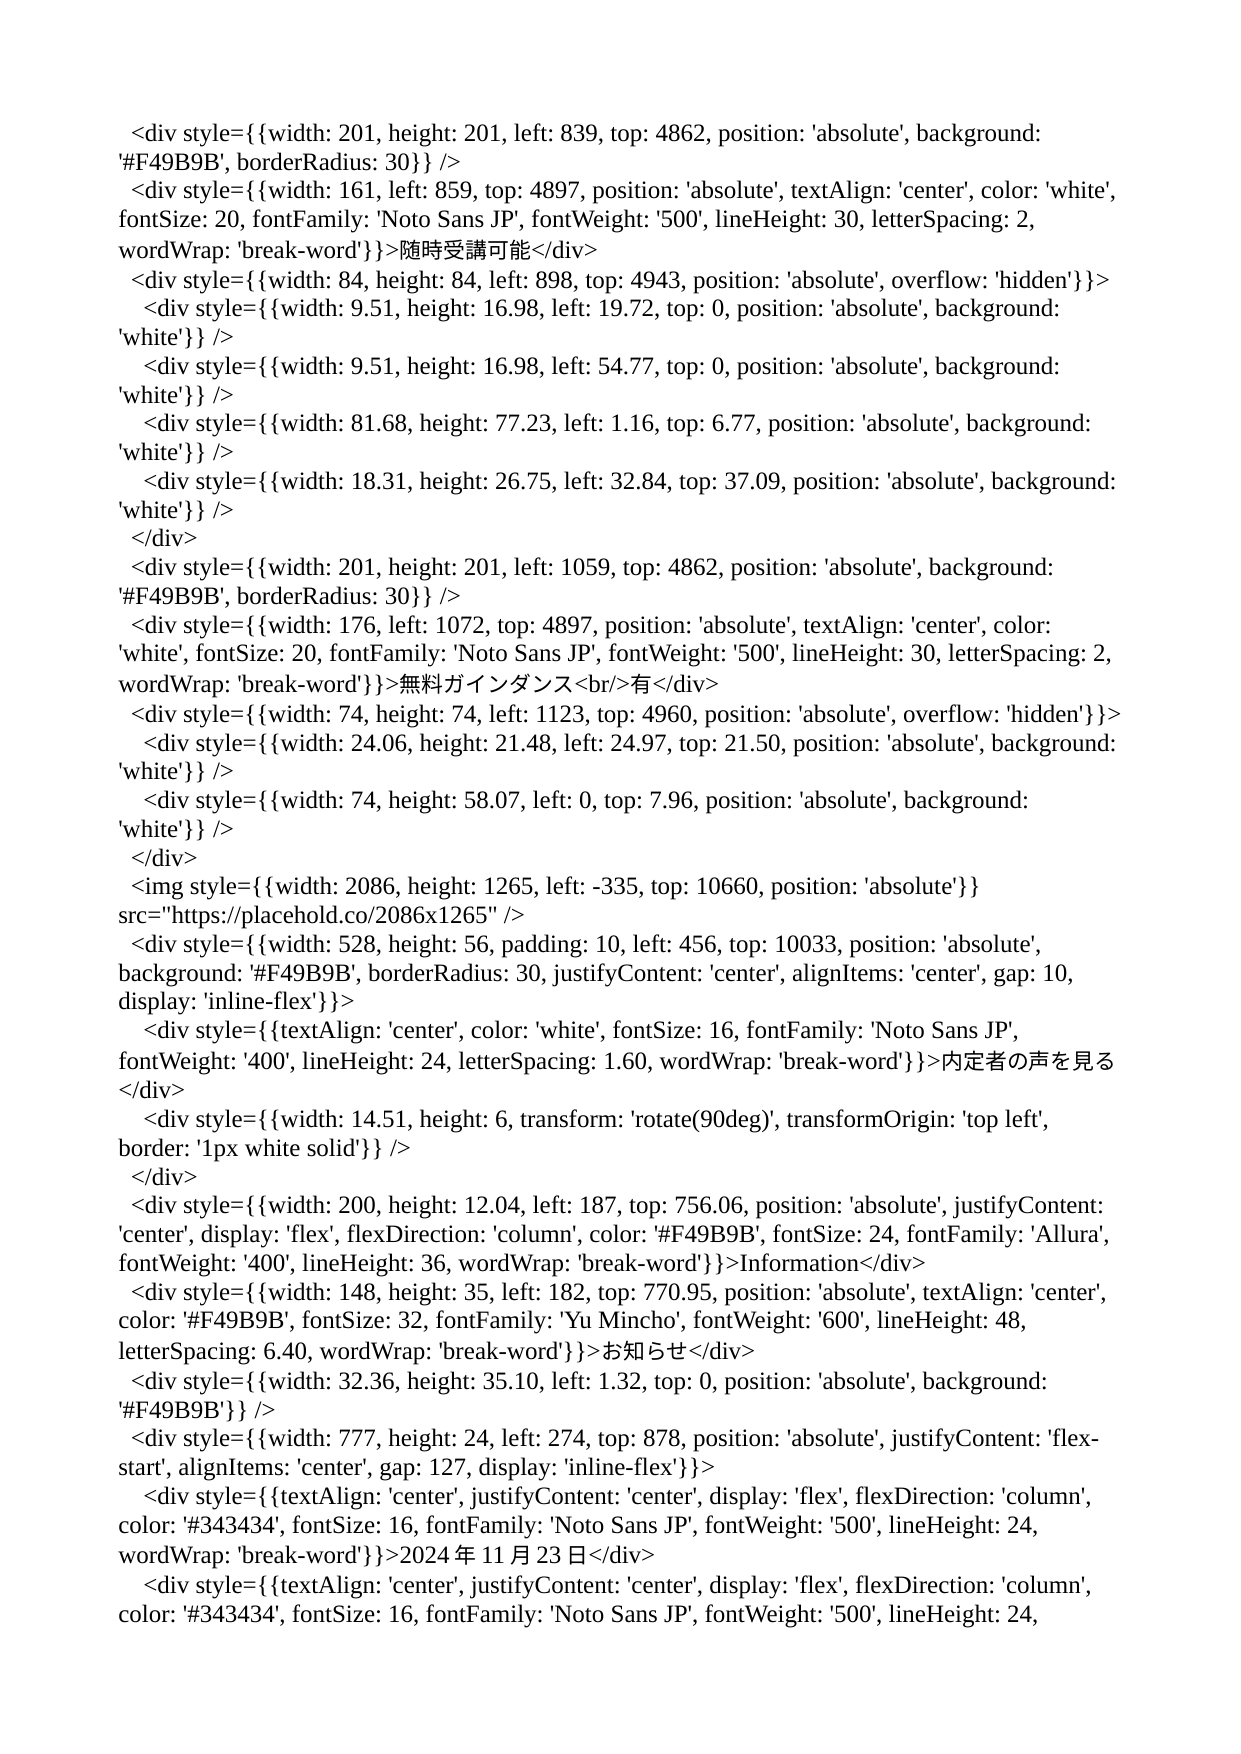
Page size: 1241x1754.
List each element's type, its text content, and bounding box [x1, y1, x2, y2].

text <img style={{width: 2086, height: 1265, left: -335, top: 10660, position: 'absolute'}} src="https://placehold.co/2086x1265" /> [118, 871, 1122, 929]
text <div style={{textAlign: 'center', color: 'white', fontSize: 16, fontFamily: 'Noto Sans JP', fontWeight: '400', lineHeight: 24, letterSpacing: 1.60, wordWrap: 'break-word'}}>内定者の声を見る</div> [118, 1015, 1122, 1104]
text <div style={{width: 201, height: 201, left: 1059, top: 4862, position: 'absolute', background: '#F49B9B', borderRadius: 30}} /> [118, 552, 1122, 610]
text <div style={{width: 32.36, height: 35.10, left: 1.32, top: 0, position: 'absolute', background: '#F49B9B'}} /> [118, 1366, 1122, 1423]
text <div style={{width: 200, height: 12.04, left: 187, top: 756.06, position: 'absolute', justifyContent: 'center', display: 'flex', flexDirection: 'column', color: '#F49B9B', fontSize: 24, fontFamily: 'Allura', fontWeight: '400', lineHeight: 36, wordWrap: 'break-word'}}>Information</div> [118, 1191, 1122, 1277]
text <div style={{width: 24.06, height: 21.48, left: 24.97, top: 21.50, position: 'absolute', background: 'white'}} /> [118, 728, 1122, 785]
text <div style={{textAlign: 'center', justifyContent: 'center', display: 'flex', flexDirection: 'column', color: '#343434', fontSize: 16, fontFamily: 'Noto Sans JP', fontWeight: '500', lineHeight: 24, [118, 1570, 1122, 1628]
text <div style={{width: 9.51, height: 16.98, left: 19.72, top: 0, position: 'absolute', background: 'white'}} /> [118, 293, 1122, 351]
text <div style={{width: 81.68, height: 77.23, left: 1.16, top: 6.77, position: 'absolute', background: 'white'}} /> [118, 408, 1122, 466]
text <div style={{width: 777, height: 24, left: 274, top: 878, position: 'absolute', justifyContent: 'flex-start', alignItems: 'center', gap: 127, display: 'inline-flex'}}> [118, 1423, 1122, 1481]
text <div style={{width: 18.31, height: 26.75, left: 32.84, top: 37.09, position: 'absolute', background: 'white'}} /> [118, 466, 1122, 523]
text <div style={{textAlign: 'center', justifyContent: 'center', display: 'flex', flexDirection: 'column', color: '#343434', fontSize: 16, fontFamily: 'Noto Sans JP', fontWeight: '500', lineHeight: 24, wordWrap: 'break-word'}}>2024年11月23日</div> [118, 1481, 1122, 1570]
text <div style={{width: 201, height: 201, left: 839, top: 4862, position: 'absolute', background: '#F49B9B', borderRadius: 30}} /> [118, 118, 1122, 176]
text </div> [118, 1162, 1122, 1191]
text <div style={{width: 84, height: 84, left: 898, top: 4943, position: 'absolute', overflow: 'hidden'}}> [118, 265, 1122, 293]
text </div> [118, 523, 1122, 552]
text <div style={{width: 74, height: 74, left: 1123, top: 4960, position: 'absolute', overflow: 'hidden'}}> [118, 699, 1122, 728]
text <div style={{width: 528, height: 56, padding: 10, left: 456, top: 10033, position: 'absolute', background: '#F49B9B', borderRadius: 30, justifyContent: 'center', alignItems: 'center', gap: 10, display: 'inline-flex'}}> [118, 929, 1122, 1015]
text <div style={{width: 161, left: 859, top: 4897, position: 'absolute', textAlign: 'center', color: 'white', fontSize: 20, fontFamily: 'Noto Sans JP', fontWeight: '500', lineHeight: 30, letterSpacing: 2, wordWrap: 'break-word'}}>随時受講可能</div> [118, 176, 1122, 265]
text <div style={{width: 176, left: 1072, top: 4897, position: 'absolute', textAlign: 'center', color: 'white', fontSize: 20, fontFamily: 'Noto Sans JP', fontWeight: '500', lineHeight: 30, letterSpacing: 2, wordWrap: 'break-word'}}>無料ガインダンス<br/>有</div> [118, 610, 1122, 699]
text <div style={{width: 9.51, height: 16.98, left: 54.77, top: 0, position: 'absolute', background: 'white'}} /> [118, 351, 1122, 408]
text <div style={{width: 148, height: 35, left: 182, top: 770.95, position: 'absolute', textAlign: 'center', color: '#F49B9B', fontSize: 32, fontFamily: 'Yu Mincho', fontWeight: '600', lineHeight: 48, letterSpacing: 6.40, wordWrap: 'break-word'}}>お知らせ</div> [118, 1277, 1122, 1366]
text <div style={{width: 14.51, height: 6, transform: 'rotate(90deg)', transformOrigin: 'top left', border: '1px white solid'}} /> [118, 1104, 1122, 1162]
text <div style={{width: 74, height: 58.07, left: 0, top: 7.96, position: 'absolute', background: 'white'}} /> [118, 785, 1122, 843]
text </div> [118, 843, 1122, 871]
